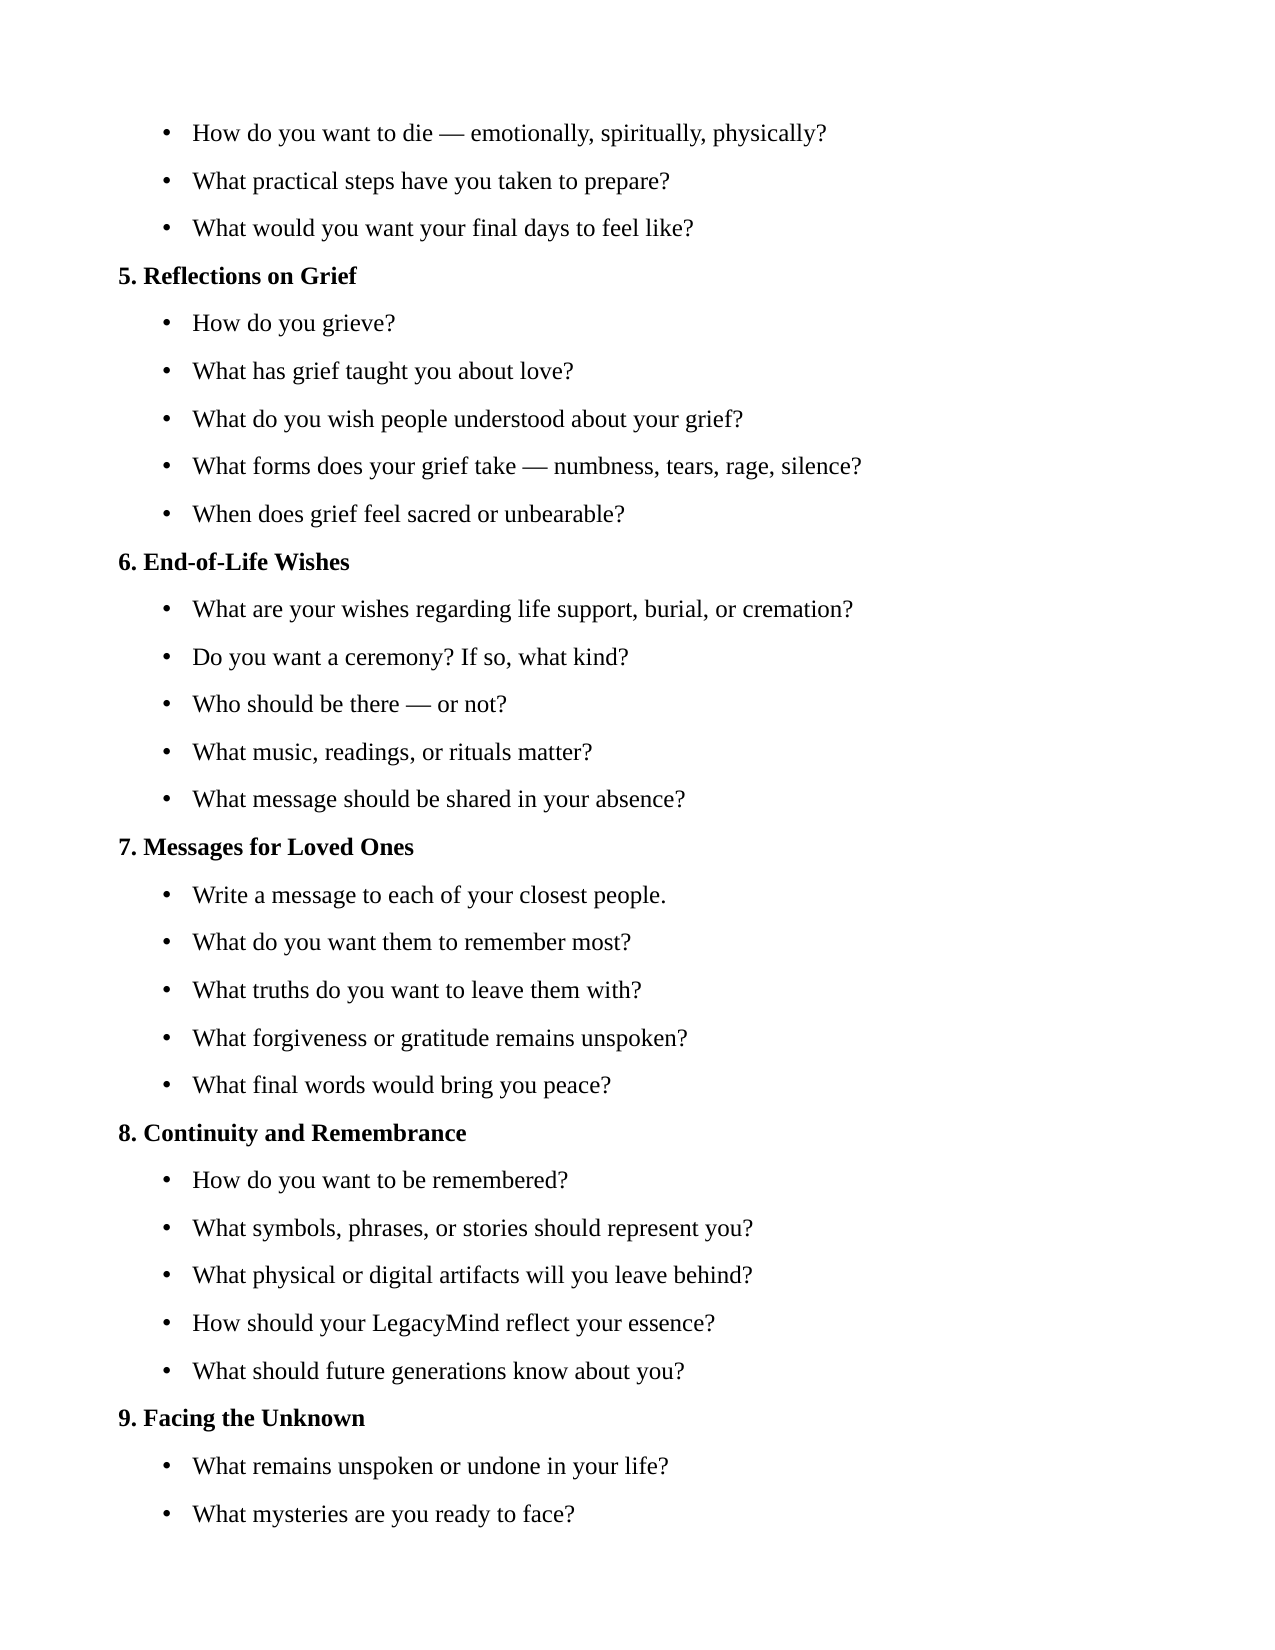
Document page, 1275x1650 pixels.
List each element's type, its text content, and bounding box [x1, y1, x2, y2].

list What mysteries are you ready to face? [162, 1499, 1157, 1527]
list What symbols, phrases, or stories should represent you? [162, 1213, 1157, 1242]
list Who should be there — or not? [162, 689, 1157, 718]
list What remains unspoken or undone in your life? [162, 1451, 1157, 1480]
list How do you want to die — emotionally, spiritually, physically? [162, 118, 1157, 147]
list What has grief taught you about love? [162, 356, 1157, 385]
list What message should be shared in your absence? [162, 784, 1157, 813]
list What forgiveness or gratitude remains unspoken? [162, 1023, 1157, 1051]
list What physical or digital artifacts will you leave behind? [162, 1261, 1157, 1289]
list Write a message to each of your closest people. [162, 880, 1157, 908]
list How should your LegacyMind reflect your essence? [162, 1308, 1157, 1337]
list How do you grieve? [162, 308, 1157, 337]
list What should future generations know about you? [162, 1356, 1157, 1384]
list What practical steps have you taken to prepare? [162, 166, 1157, 194]
text 8. Continuity and Remembrance [118, 1118, 1157, 1147]
list What do you wish people understood about your grief? [162, 404, 1157, 432]
text 5. Reflections on Grief [118, 261, 1157, 290]
list What are your wishes regarding life support, burial, or cremation? [162, 594, 1157, 623]
list What final words would bring you peace? [162, 1070, 1157, 1099]
text 6. End-of-Life Wishes [118, 547, 1157, 575]
text 7. Messages for Loved Ones [118, 832, 1157, 861]
list What would you want your final days to feel like? [162, 213, 1157, 242]
text 9. Facing the Unknown [118, 1403, 1157, 1432]
list When does grief feel sacred or unbearable? [162, 499, 1157, 528]
list What do you want them to remember most? [162, 927, 1157, 956]
list Do you want a ceremony? If so, what kind? [162, 642, 1157, 671]
list How do you want to be remembered? [162, 1165, 1157, 1194]
list What forms does your grief take — numbness, tears, rage, silence? [162, 451, 1157, 480]
list What truths do you want to leave them with? [162, 975, 1157, 1004]
list What music, readings, or rituals matter? [162, 737, 1157, 766]
